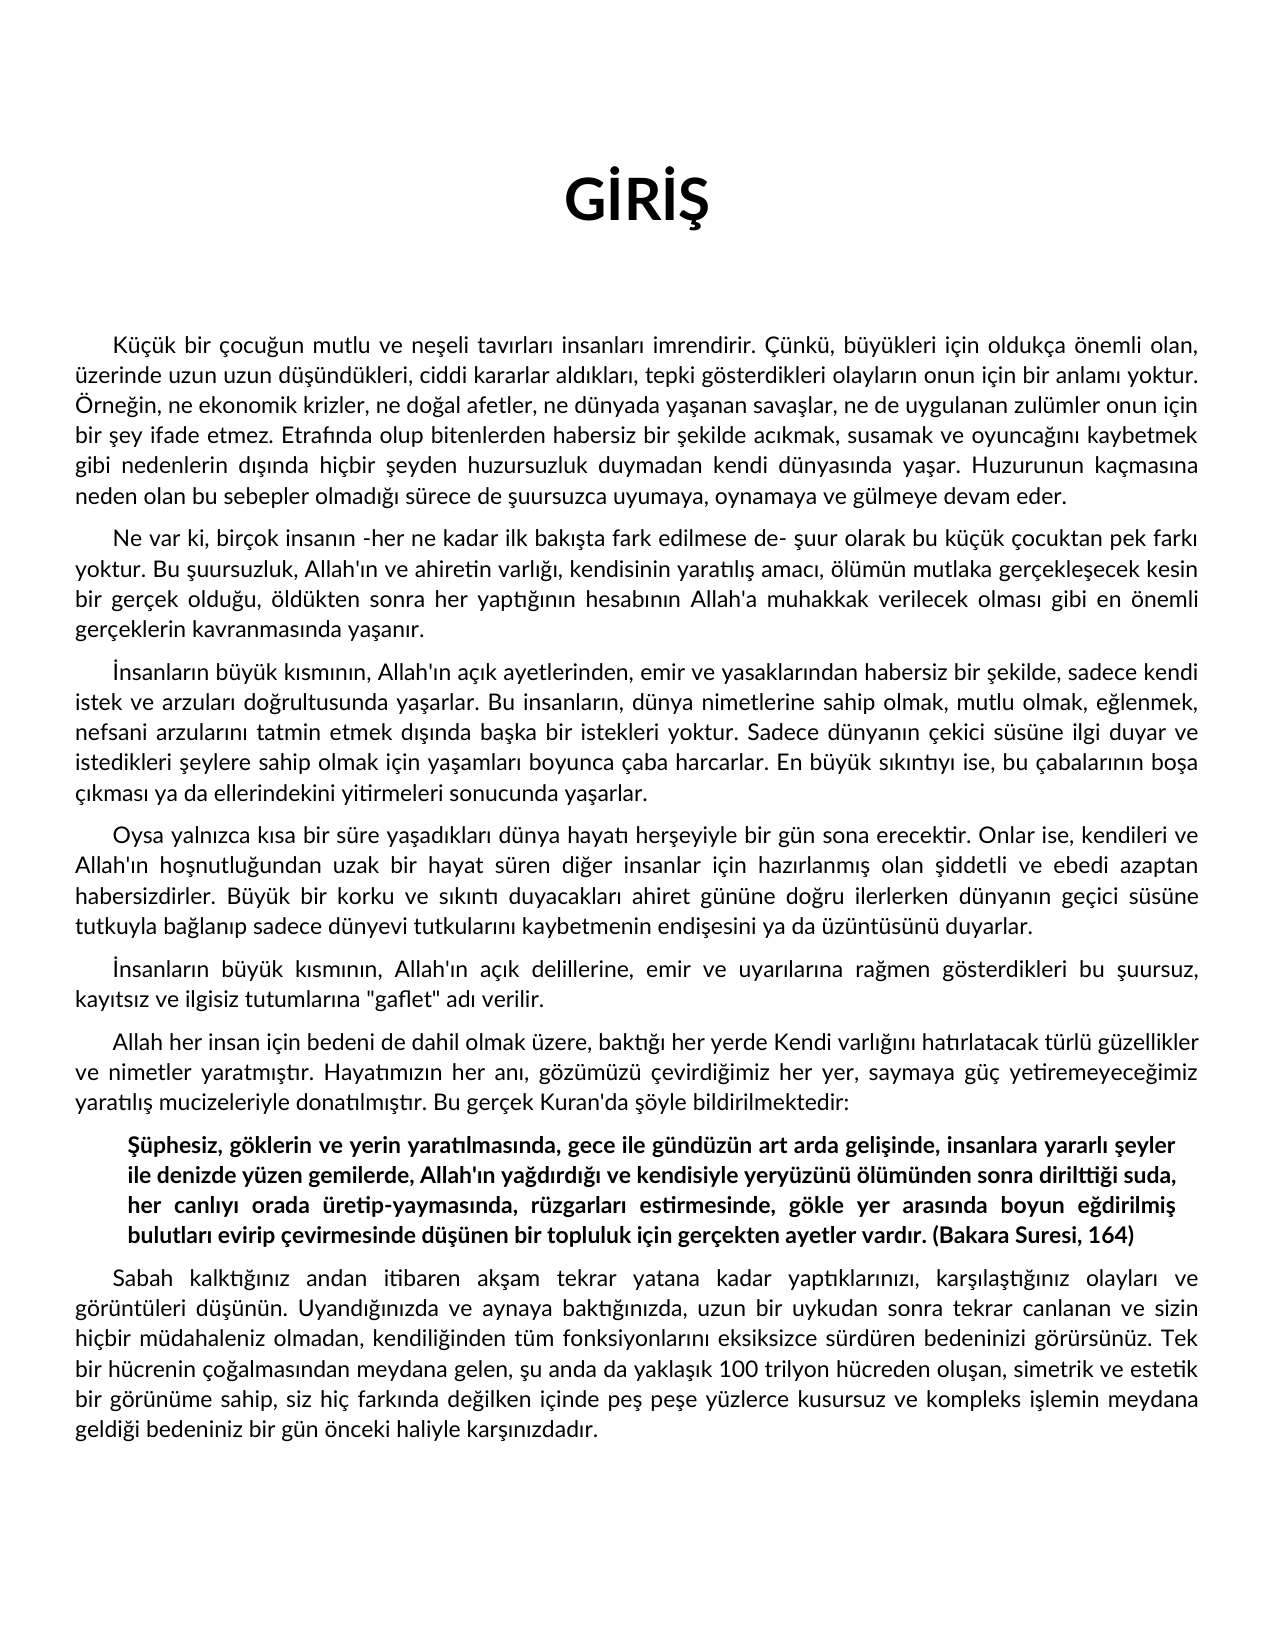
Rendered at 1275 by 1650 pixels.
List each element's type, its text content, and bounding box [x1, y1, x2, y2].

text Küçük bir çocuğun mutlu ve neşeli tavırları insanları imrendirir. Çünkü, büyükleri için oldukça önemli olan, üzerinde uzun uzun düşündükleri, ciddi kararlar aldıkları, tepki gösterdikleri olayların onun için bir anlamı yoktur. Örneğin, ne ekonomik krizler, ne doğal afetler, ne dünyada yaşanan savaşlar, ne de uygulanan zulümler onun için bir şey ifade etmez. Etrafında olup bitenlerden habersiz bir şekilde acıkmak, susamak ve oyuncağını kaybetmek gibi nedenlerin dışında hiçbir şeyden huzursuzluk duymadan kendi dünyasında yaşar. Huzurunun kaçmasına neden olan bu sebepler olmadığı sürece de şuursuzca uyumaya, oynamaya ve gülmeye devam eder. [75, 330, 1200, 509]
text Allah her insan için bedeni de dahil olmak üzere, baktığı her yerde Kendi varlığını hatırlatacak türlü güzellikler ve nimetler yaratmıştır. Hayatımızın her anı, gözümüzü çevirdiğimiz her yer, saymaya güç yetiremeyeceğimiz yaratılış mucizeleriyle donatılmıştır. Bu gerçek Kuran'da şöyle bildirilmektedir: [75, 1027, 1200, 1115]
text Ne var ki, birçok insanın -her ne kadar ilk bakışta fark edilmese de- şuur olarak bu küçük çocuktan pek farkı yoktur. Bu şuursuzluk, Allah'ın ve ahiretin varlığı, kendisinin yaratılış amacı, ölümün mutlaka gerçekleşecek kesin bir gerçek olduğu, öldükten sonra her yaptığının hesabının Allah'a muhakkak verilecek olması gibi en önemli gerçeklerin kavranmasında yaşanır. [75, 524, 1200, 642]
text İnsanların büyük kısmının, Allah'ın açık ayetlerinden, emir ve yasaklarından habersiz bir şekilde, sadece kendi istek ve arzuları doğrultusunda yaşarlar. Bu insanların, dünya nimetlerine sahip olmak, mutlu olmak, eğlenmek, nefsani arzularını tatmin etmek dışında başka bir istekleri yoktur. Sadece dünyanın çekici süsüne ilgi duyar ve istedikleri şeylere sahip olmak için yaşamları boyunca çaba harcarlar. En büyük sıkıntıyı ise, bu çabalarının boşa çıkması ya da ellerindekini yitirmeleri sonucunda yaşarlar. [75, 657, 1200, 806]
text Oysa yalnızca kısa bir süre yaşadıkları dünya hayatı herşeyiyle bir gün sona erecektir. Onlar ise, kendileri ve Allah'ın hoşnutluğundan uzak bir hayat süren diğer insanlar için hazırlanmış olan şiddetli ve ebedi azaptan habersizdirler. Büyük bir korku ve sıkıntı duyacakları ahiret gününe doğru ilerlerken dünyanın geçici süsüne tutkuyla bağlanıp sadece dünyevi tutkularını kaybetmenin endişesini ya da üzüntüsünü duyarlar. [75, 821, 1200, 939]
subtitle GİRİŞ [75, 162, 1200, 232]
text İnsanların büyük kısmının, Allah'ın açık delillerine, emir ve uyarılarına rağmen gösterdikleri bu şuursuz, kayıtsız ve ilgisiz tutumlarına "gaflet" adı verilir. [75, 954, 1200, 1012]
text Şüphesiz, göklerin ve yerin yaratılmasında, gece ile gündüzün art arda gelişinde, insanlara yararlı şeyler ile denizde yüzen gemilerde, Allah'ın yağdırdığı ve kendisiyle yeryüzünü ölümünden sonra dirilttiği suda, her canlıyı orada üretip-yaymasında, rüzgarları estirmesinde, gökle yer arasında boyun eğdirilmiş bulutları evirip çevirmesinde düşünen bir topluluk için gerçekten ayetler vardır. (Bakara Suresi, 164) [127, 1130, 1177, 1248]
text Sabah kalktığınız andan itibaren akşam tekrar yatana kadar yaptıklarınızı, karşılaştığınız olayları ve görüntüleri düşünün. Uyandığınızda ve aynaya baktığınızda, uzun bir uykudan sonra tekrar canlanan ve sizin hiçbir müdahaleniz olmadan, kendiliğinden tüm fonksiyonlarını eksiksizce sürdüren bedeninizi görürsünüz. Tek bir hücrenin çoğalmasından meydana gelen, şu anda da yaklaşık 100 trilyon hücreden oluşan, simetrik ve estetik bir görünüme sahip, siz hiç farkında değilken içinde peş peşe yüzlerce kusursuz ve kompleks işlemin meydana geldiği bedeniniz bir gün önceki haliyle karşınızdadır. [75, 1264, 1200, 1442]
